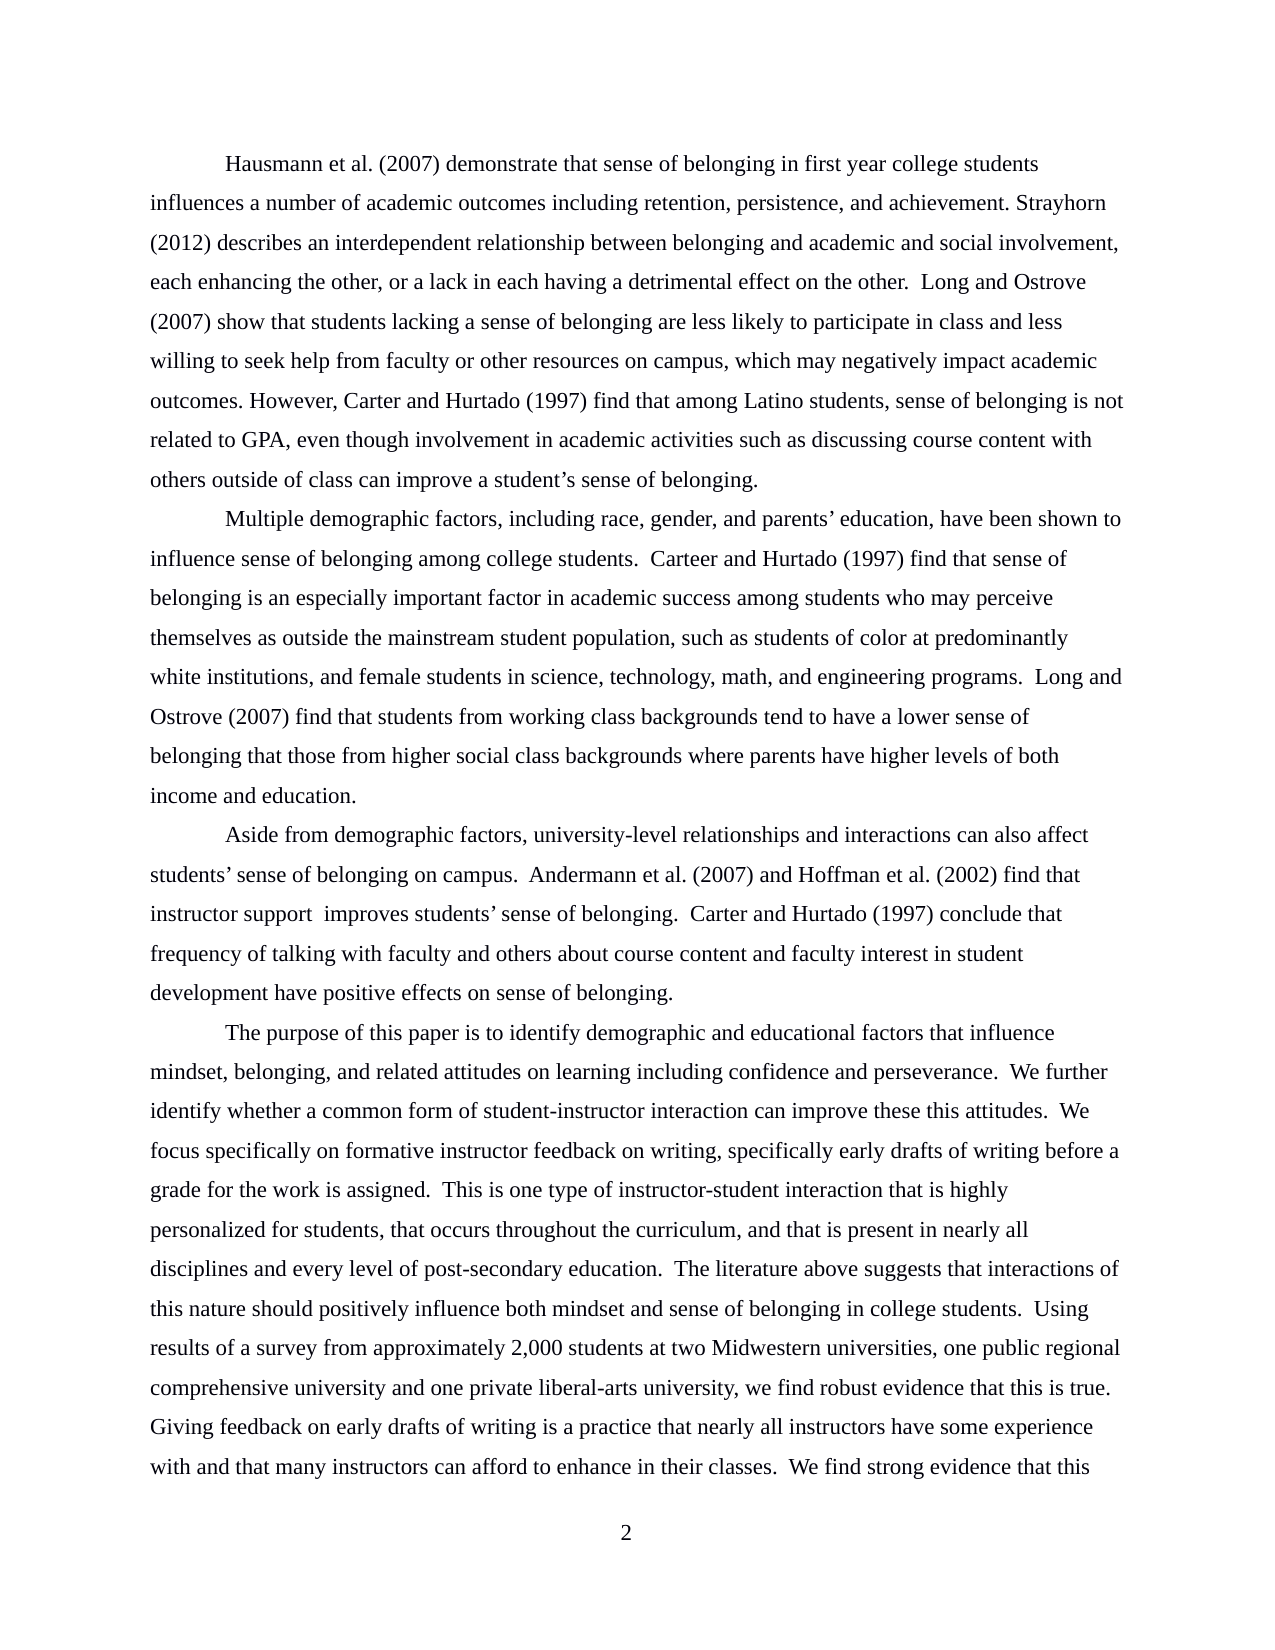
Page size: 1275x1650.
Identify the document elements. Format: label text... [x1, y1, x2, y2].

text Hausmann et al. (2007) demonstrate that sense of belonging in first year college students influences a number of academic outcomes including retention, persistence, and achievement. Strayhorn (2012) describes an interdependent relationship between belonging and academic and social involvement, each enhancing the other, or a lack in each having a detrimental effect on the other. Long and Ostrove (2007) show that students lacking a sense of belonging are less likely to participate in class and less willing to seek help from faculty or other resources on campus, which may negatively impact academic outcomes. However, Carter and Hurtado (1997) find that among Latino students, sense of belonging is not related to GPA, even though involvement in academic activities such as discussing course content with others outside of class can improve a student’s sense of belonging. [150, 150, 1125, 492]
text Multiple demographic factors, including race, gender, and parents’ education, have been shown to influence sense of belonging among college students. Carteer and Hurtado (1997) find that sense of belonging is an especially important factor in academic success among students who may perceive themselves as outside the mainstream student population, such as students of color at predominantly white institutions, and female students in science, technology, math, and engineering programs. Long and Ostrove (2007) find that students from working class backgrounds tend to have a lower sense of belonging that those from higher social class backgrounds where parents have higher levels of both income and education. [150, 505, 1125, 808]
text The purpose of this paper is to identify demographic and educational factors that influence mindset, belonging, and related attitudes on learning including confidence and perseverance. We further identify whether a common form of student-instructor interaction can improve these this attitudes. We focus specifically on formative instructor feedback on writing, specifically early drafts of writing before a grade for the work is assigned. This is one type of instructor-student interaction that is highly personalized for students, that occurs throughout the curriculum, and that is present in nearly all disciplines and every level of post-secondary education. The literature above suggests that interactions of this nature should positively influence both mindset and sense of belonging in college students. Using results of a survey from approximately 2,000 students at two Midwestern universities, one public regional comprehensive university and one private liberal-arts university, we find robust evidence that this is true. Giving feedback on early drafts of writing is a practice that nearly all instructors have some experience with and that many instructors can afford to enhance in their classes. We find strong evidence that this [150, 1018, 1125, 1479]
text Aside from demographic factors, university-level relationships and interactions can also affect students’ sense of belonging on campus. Andermann et al. (2007) and Hoffman et al. (2002) find that instructor support improves students’ sense of belonging. Carter and Hurtado (1997) conclude that frequency of talking with faculty and others about course content and faculty interest in student development have positive effects on sense of belonging. [150, 821, 1125, 1005]
